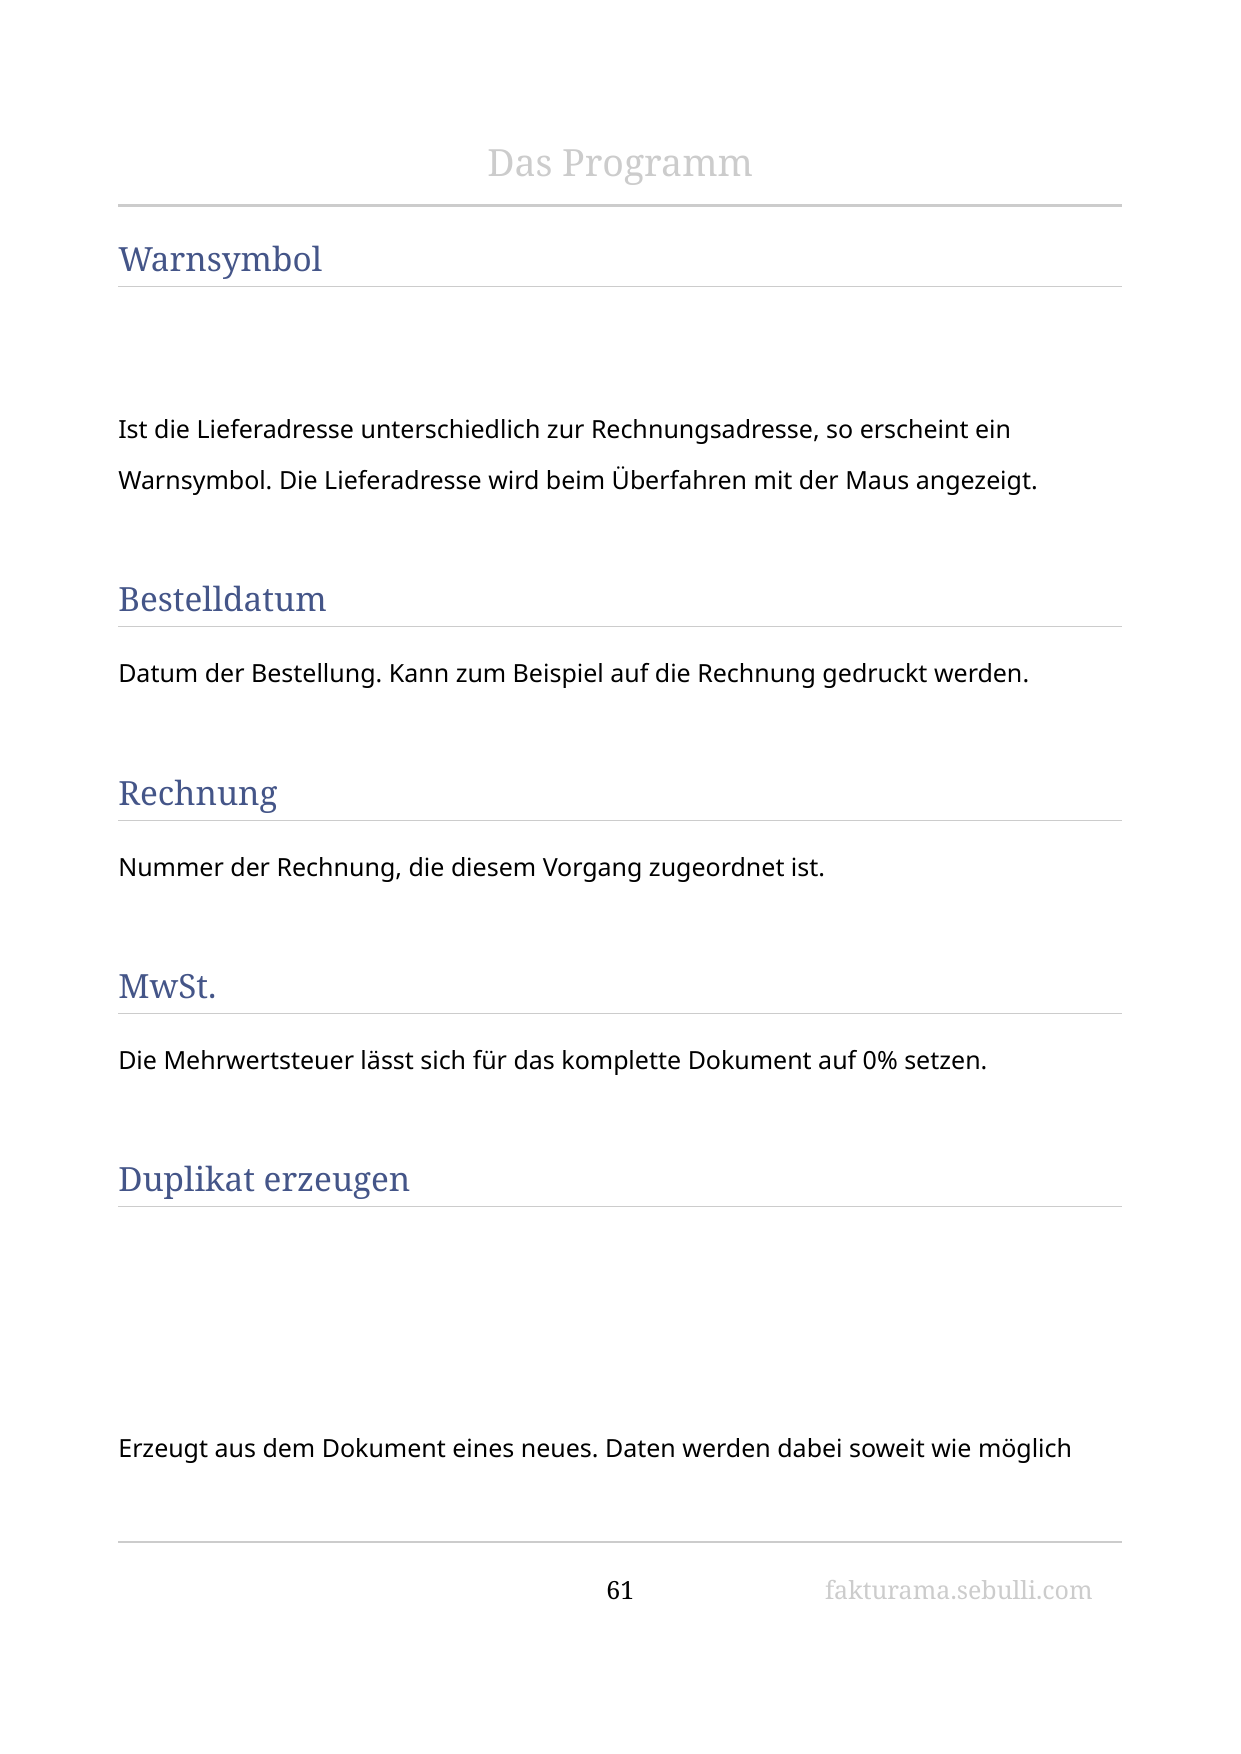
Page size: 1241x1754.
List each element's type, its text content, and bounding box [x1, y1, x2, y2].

text Ist die Lieferadresse unterschiedlich zur Rechnungsadresse, so erscheint ein Warnsymbol. Die Lieferadresse wird beim Überfahren mit der Maus angezeigt. [118, 412, 1122, 497]
subtitle Warnsymbol [118, 236, 1122, 286]
subtitle Bestelldatum [118, 576, 1122, 626]
subtitle Duplikat erzeugen [118, 1156, 1122, 1206]
subtitle Rechnung [118, 769, 1122, 820]
subtitle MwSt. [118, 963, 1122, 1013]
text Die Mehrwertsteuer lässt sich für das komplette Dokument auf 0% setzen. [118, 1042, 1122, 1076]
text Nummer der Rechnung, die diesem Vorgang zugeordnet ist. [118, 849, 1122, 883]
text Erzeugt aus dem Dokument eines neues. Daten werden dabei soweit wie möglich [118, 1431, 1122, 1465]
text Datum der Bestellung. Kann zum Beispiel auf die Rechnung gedruckt werden. [118, 656, 1122, 690]
